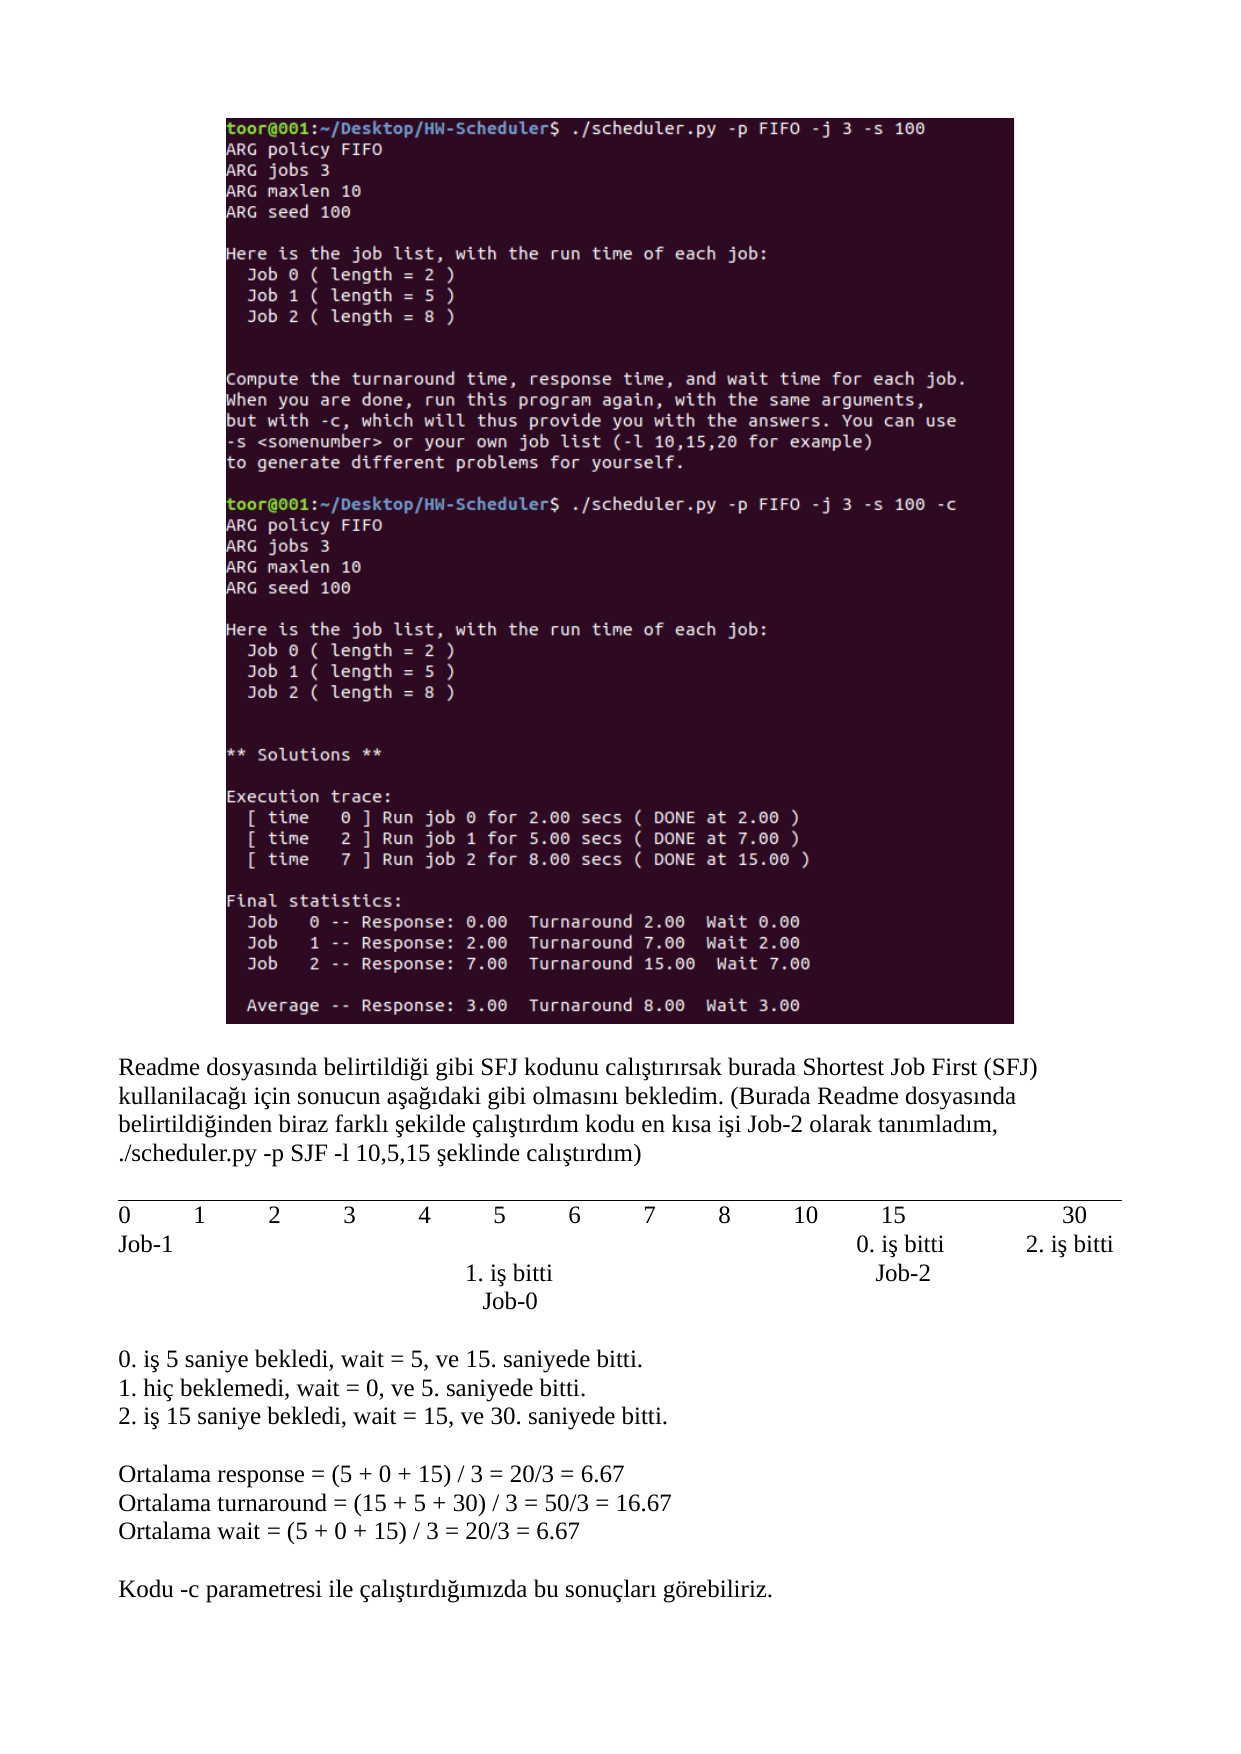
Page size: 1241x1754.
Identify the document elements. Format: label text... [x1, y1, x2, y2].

text Ortalama wait = (5 + 0 + 15) / 3 = 20/3 = 6.67 [118, 1516, 1122, 1545]
text 1. iş bitti Job-2 [118, 1258, 1122, 1286]
picture [226, 118, 1015, 1024]
text 0. iş 5 saniye bekledi, wait = 5, ve 15. saniyede bitti. [118, 1344, 1122, 1373]
text 1. hiç beklemedi, wait = 0, ve 5. saniyede bitti. [118, 1373, 1122, 1401]
text Readme dosyasında belirtildiği gibi SFJ kodunu calıştırırsak burada Shortest Job First (SFJ) kullanilacağı için sonucun aşağıdaki gibi olmasını bekledim. (Burada Readme dosyasında belirtildiğinden biraz farklı şekilde çalıştırdım kodu en kısa işi Job-2 olarak tanımladım, ./scheduler.py -p SJF -l 10,5,15 şeklinde calıştırdım) [118, 1052, 1122, 1167]
text Kodu -c parametresi ile çalıştırdığımızda bu sonuçları görebiliriz. [118, 1574, 1122, 1603]
text Job-1 0. iş bitti 2. iş bitti [118, 1229, 1122, 1258]
text Ortalama turnaround = (15 + 5 + 30) / 3 = 50/3 = 16.67 [118, 1488, 1122, 1516]
text Job-0 [118, 1286, 1122, 1315]
text Ortalama response = (5 + 0 + 15) / 3 = 20/3 = 6.67 [118, 1459, 1122, 1488]
text 0 1 2 3 4 5 6 7 8 10 15 30 [118, 1201, 1122, 1229]
text 2. iş 15 saniye bekledi, wait = 15, ve 30. saniyede bitti. [118, 1401, 1122, 1430]
